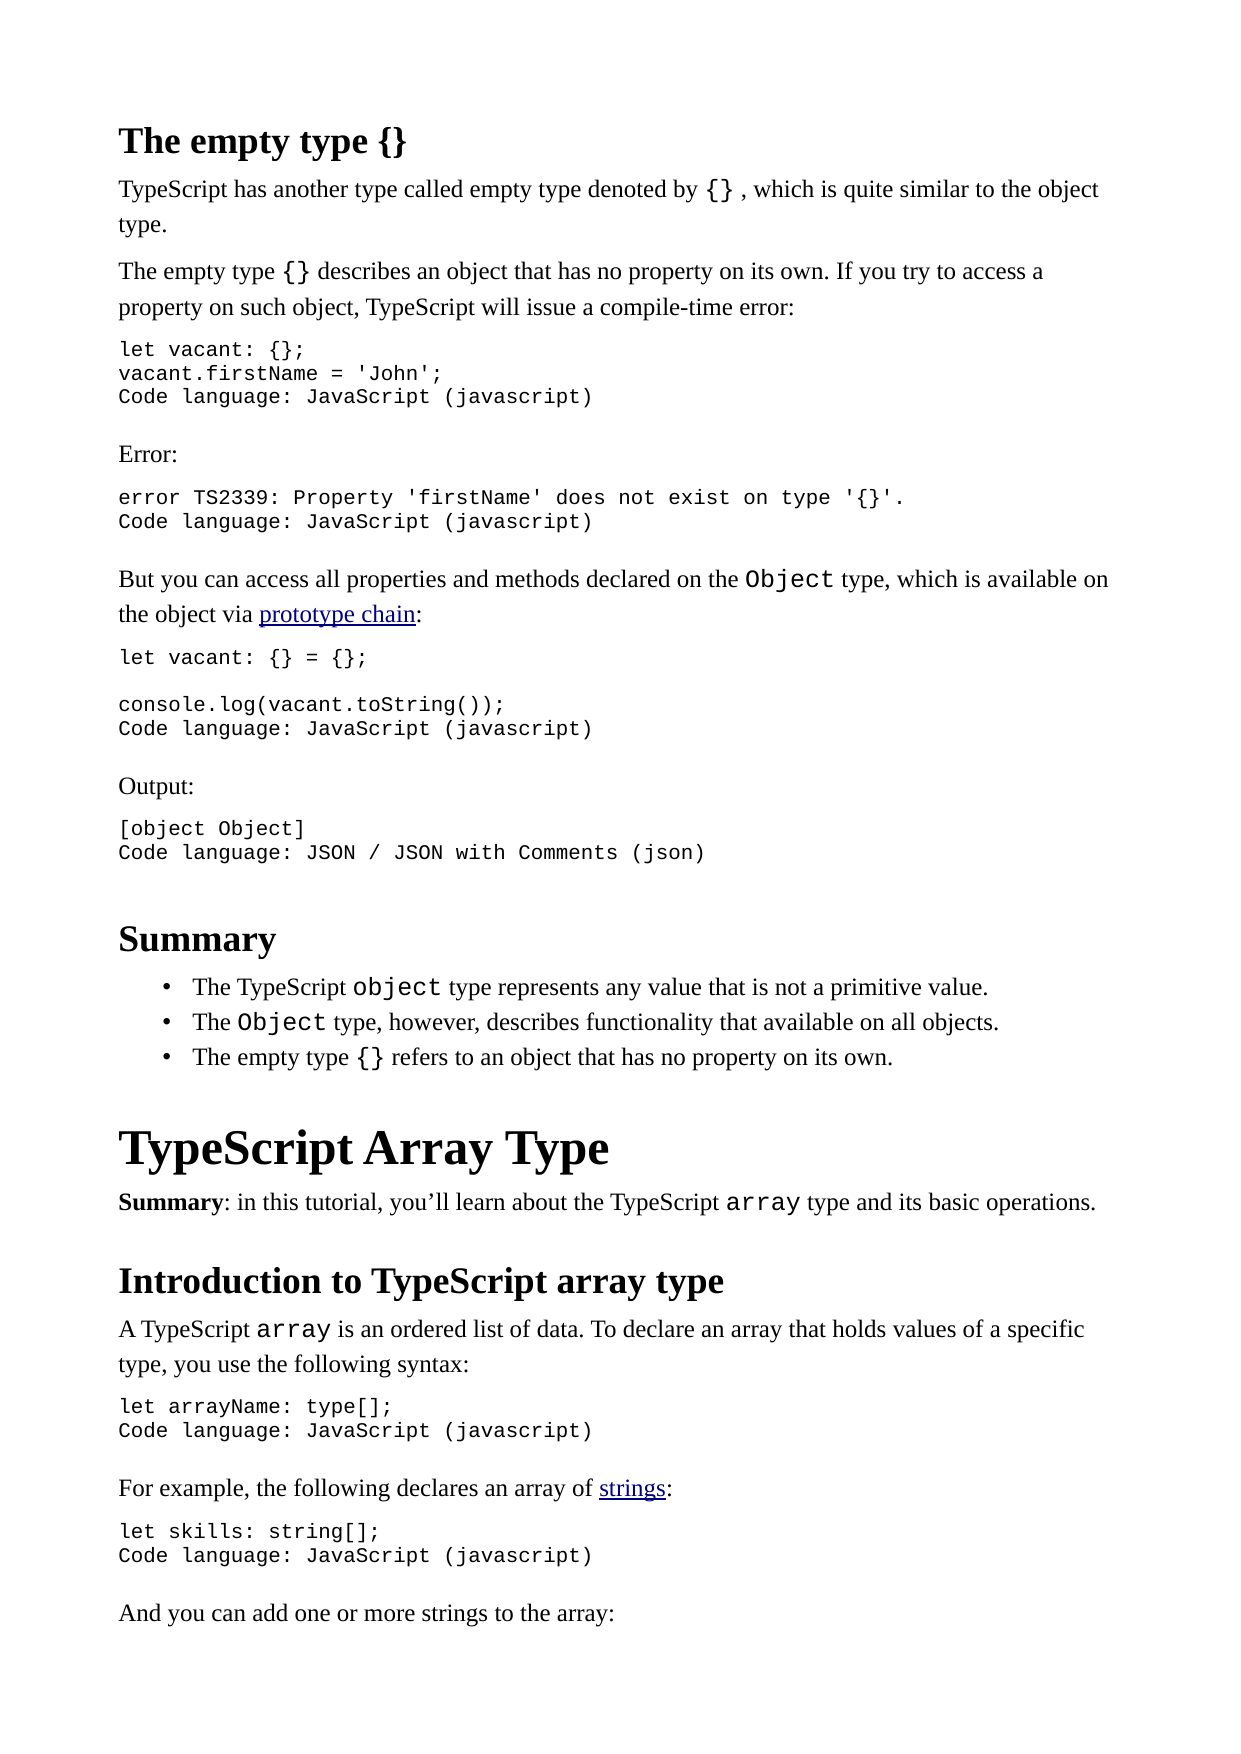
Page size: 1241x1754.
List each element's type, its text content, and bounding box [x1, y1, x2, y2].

text [object Object] [118, 818, 1122, 842]
text error TS2339: Property 'firstName' does not exist on type '{}'. [118, 487, 1122, 511]
list The Object type, however, describes functionality that available on all objects. [162, 1007, 1122, 1038]
subtitle Summary [118, 916, 1122, 959]
text Code language: JavaScript (javascript) [118, 1544, 1122, 1568]
list The TypeScript object type represents any value that is not a primitive value. [162, 972, 1122, 1002]
text let vacant: {} = {}; [118, 647, 1122, 670]
text A TypeScript array is an ordered list of data. To declare an array that holds values of a specific type, you use the following syntax: [118, 1314, 1122, 1378]
text let skills: string[]; [118, 1521, 1122, 1544]
text The empty type {} describes an object that has no property on its own. If you try to access a property on such object, TypeScript will issue a compile-time error: [118, 256, 1122, 320]
text But you can access all properties and methods declared on the Object type, which is available on the object via prototype chain: [118, 564, 1122, 628]
text let vacant: {}; [118, 339, 1122, 363]
subtitle TypeScript Array Type [118, 1117, 1122, 1175]
list The empty type {} refers to an object that has no property on its own. [162, 1042, 1122, 1073]
subtitle Introduction to TypeScript array type [118, 1258, 1122, 1301]
text Code language: JavaScript (javascript) [118, 386, 1122, 410]
text Code language: JavaScript (javascript) [118, 1420, 1122, 1444]
text TypeScript has another type called empty type denoted by {} , which is quite similar to the object type. [118, 174, 1122, 238]
text Summary: in this tutorial, you’ll learn about the TypeScript array type and its basic operations. [118, 1187, 1122, 1218]
text For example, the following declares an array of strings: [118, 1473, 1122, 1502]
text Code language: JavaScript (javascript) [118, 718, 1122, 741]
subtitle The empty type {} [118, 118, 1122, 161]
text Error: [118, 439, 1122, 468]
text let arrayName: type[]; [118, 1397, 1122, 1420]
text Output: [118, 771, 1122, 799]
text Code language: JSON / JSON with Comments (json) [118, 842, 1122, 866]
text And you can add one or more strings to the array: [118, 1598, 1122, 1626]
text vacant.firstName = 'John'; [118, 363, 1122, 386]
text Code language: JavaScript (javascript) [118, 511, 1122, 534]
text console.log(vacant.toString()); [118, 694, 1122, 718]
